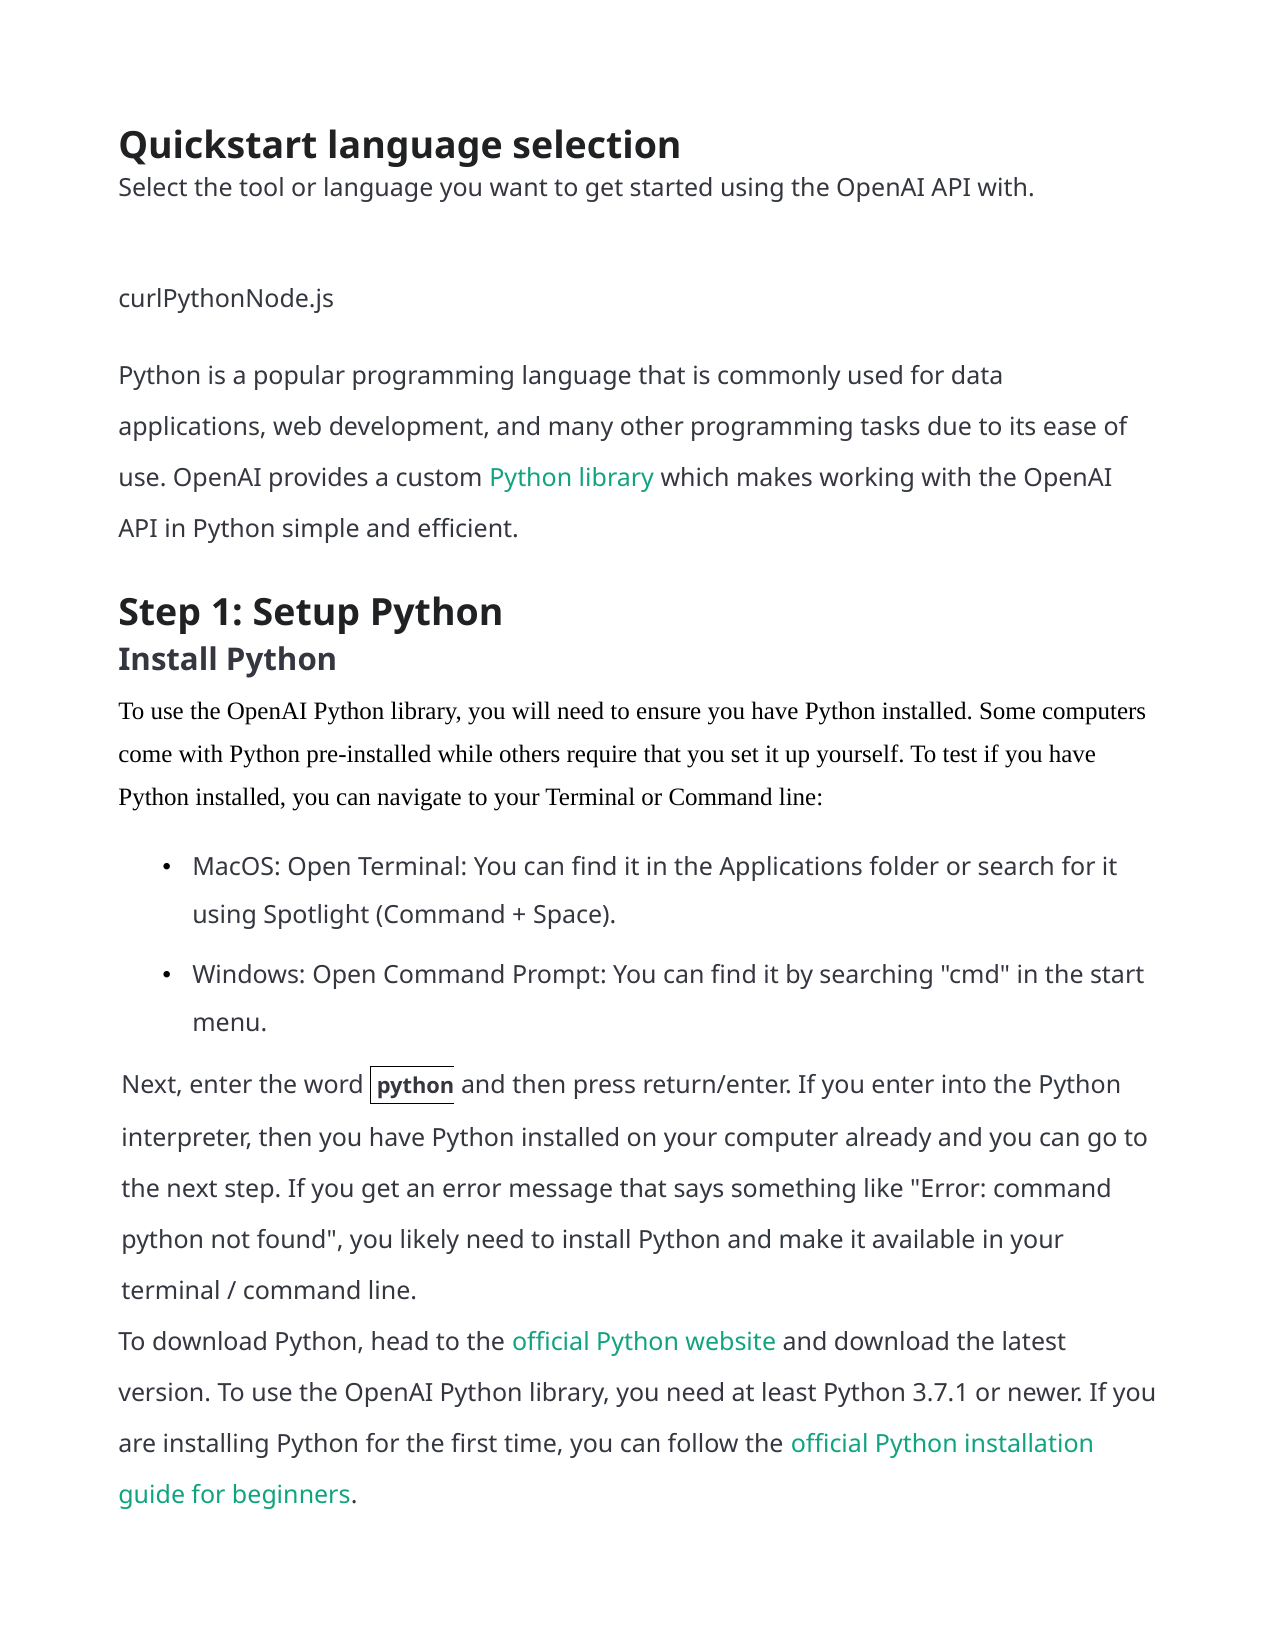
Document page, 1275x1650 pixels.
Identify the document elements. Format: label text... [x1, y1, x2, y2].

text curl‍Python‍Node.js‍ [118, 281, 1157, 315]
text Install Python [118, 636, 1157, 679]
text Python is a popular programming language that is commonly used for data applications, web development, and many other programming tasks due to its ease of use. OpenAI provides a custom Python library which makes working with the OpenAI API in Python simple and efficient. [118, 358, 1157, 545]
text Next, enter the word python and then press return/enter. If you enter into the Python interpreter, then you have Python installed on your computer already and you can go to the next step. If you get an error message that says something like "Error: command python not found", you likely need to install Python and make it available in your terminal / command line. [121, 1066, 1154, 1307]
text Select the tool or language you want to get started using the OpenAI API with. [118, 169, 1157, 203]
list MacOS: Open Terminal: You can find it in the Applications folder or search for it using Spotlight (Command + Space). [162, 849, 1157, 931]
text To download Python, head to the official Python website and download the latest version. To use the OpenAI Python library, you need at least Python 3.7.1 or newer. If you are installing Python for the first time, you can follow the official Python installation guide for beginners. [118, 1324, 1157, 1511]
subtitle Step 1: Setup Python [118, 585, 1157, 636]
subtitle Quickstart language selection [118, 118, 1157, 169]
text To use the OpenAI Python library, you will need to ensure you have Python installed. Some computers come with Python pre-installed while others require that you set it up yourself. To test if you have Python installed, you can navigate to your Terminal or Command line: [118, 696, 1157, 811]
list Windows: Open Command Prompt: You can find it by searching "cmd" in the start menu. [162, 957, 1157, 1038]
